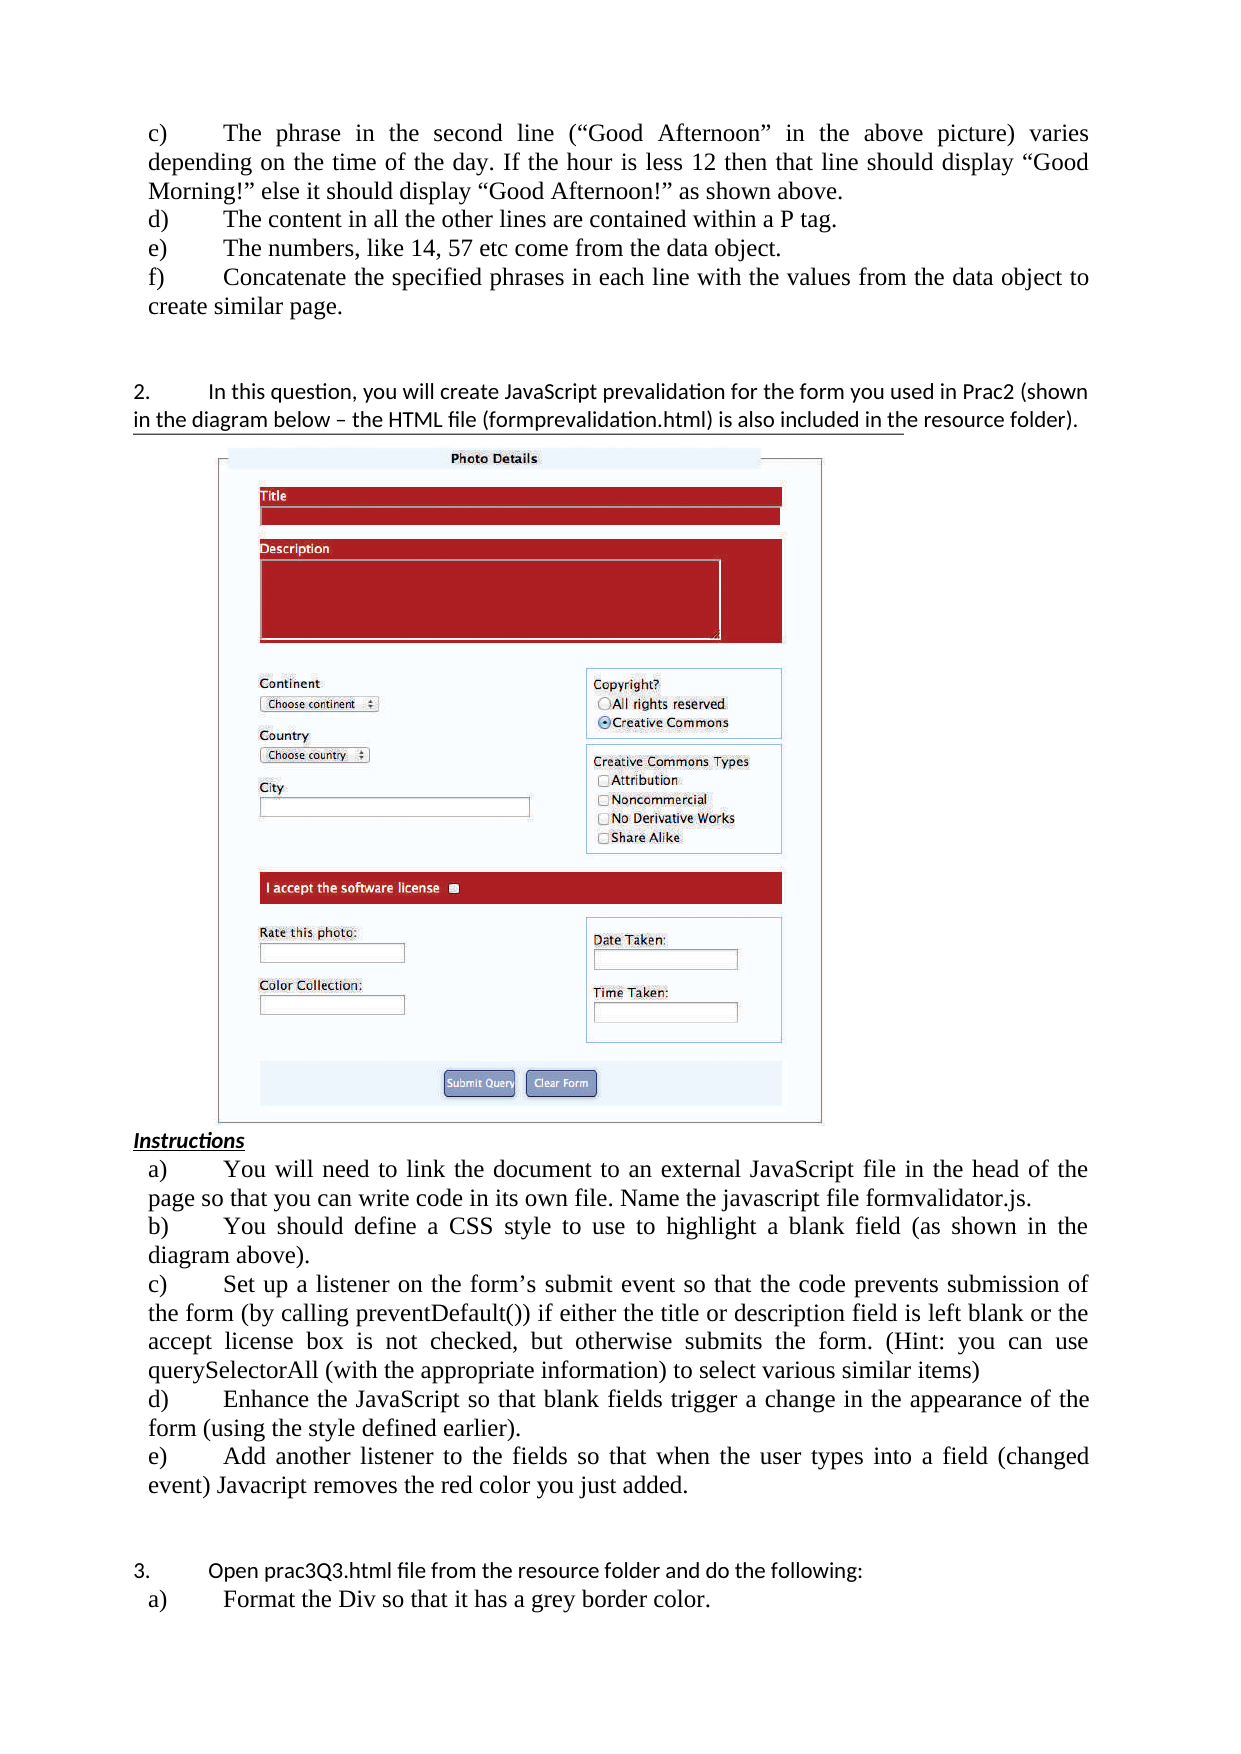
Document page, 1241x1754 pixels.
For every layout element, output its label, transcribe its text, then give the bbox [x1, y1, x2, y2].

list The content in all the other lines are contained within a P tag. [148, 204, 1090, 233]
list Set up a listener on the form’s submit event so that the code prevents submission of the form (by calling preventDefault()) if either the title or description field is left blank or the accept license box is not checked, but otherwise submits the form. (Hint: you can use querySelectorAll (with the appropriate information) to select various similar items) [148, 1269, 1090, 1384]
list In this question, you will create JavaScript prevalidation for the form you used in Prac2 (shown in the diagram below – the HTML file (formprevalidation.html) is also included in the resource folder). [133, 377, 1090, 433]
list Format the Div so that it has a grey border color. [148, 1584, 1090, 1612]
list The numbers, like 14, 57 etc come from the data object. [148, 233, 1090, 262]
list You should define a CSS style to use to highlight a blank field (as shown in the diagram above). [148, 1211, 1090, 1269]
list Concatenate the specified phrases in each line with the values from the data object to create similar page. [148, 262, 1090, 319]
list Open prac3Q3.html file from the resource folder and do the following: [133, 1556, 1090, 1584]
list Enhance the JavaScript so that blank fields trigger a change in the appearance of the form (using the style defined earlier). [148, 1384, 1090, 1441]
list You will need to link the document to an external JavaScript file in the head of the page so that you can write code in its own file. Name the javascript file formvalidator.js. [148, 1154, 1090, 1211]
list Add another listener to the fields so that when the user types into a field (changed event) Javacript removes the red color you just added. [148, 1441, 1090, 1499]
list Instructions [133, 1126, 1090, 1154]
list The phrase in the second line (“Good Afternoon” in the above picture) varies depending on the time of the day. If the hour is less 12 then that line should display “Good Morning!” else it should display “Good Afternoon!” as shown above. [148, 118, 1090, 204]
